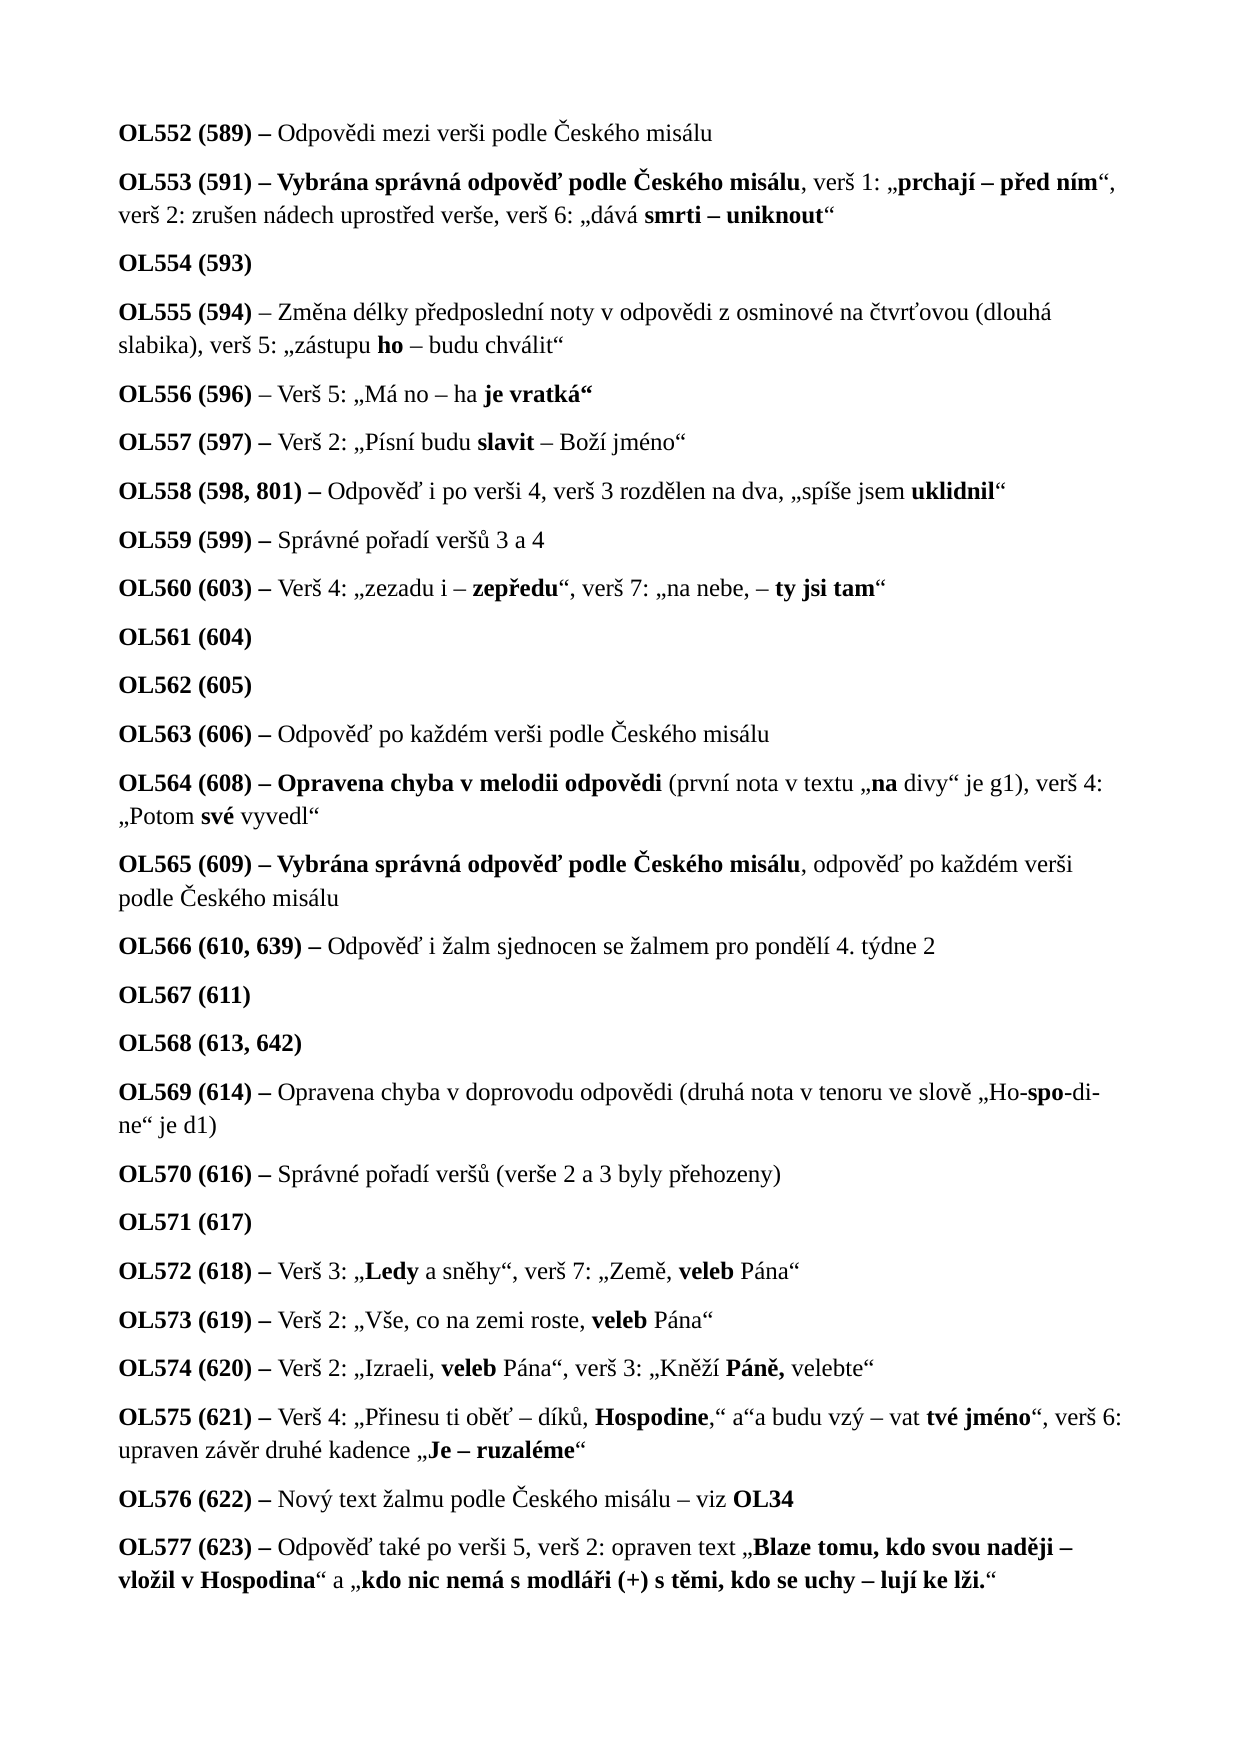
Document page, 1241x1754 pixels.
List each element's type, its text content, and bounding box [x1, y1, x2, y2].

text OL553 (591) – Vybrána správná odpověď podle Českého misálu, verš 1: „prchají – před ním“, verš 2: zrušen nádech uprostřed verše, verš 6: „dává smrti – uniknout“ [118, 167, 1122, 228]
text OL558 (598, 801) – Odpověď i po verši 4, verš 3 rozdělen na dva, „spíše jsem uklidnil“ [118, 476, 1122, 505]
text OL555 (594) – Změna délky předposlední noty v odpovědi z osminové na čtvrťovou (dlouhá slabika), verš 5: „zástupu ho – budu chválit“ [118, 297, 1122, 359]
text OL571 (617) [118, 1207, 1122, 1236]
text OL570 (616) – Správné pořadí veršů (verše 2 a 3 byly přehozeny) [118, 1159, 1122, 1188]
text OL566 (610, 639) – Odpověď i žalm sjednocen se žalmem pro pondělí 4. týdne 2 [118, 931, 1122, 960]
text OL569 (614) – Opravena chyba v doprovodu odpovědi (druhá nota v tenoru ve slově „Ho-spo-di-ne“ je d1) [118, 1077, 1122, 1139]
text OL559 (599) – Správné pořadí veršů 3 a 4 [118, 525, 1122, 553]
text OL556 (596) – Verš 5: „Má no – ha je vratká“ [118, 379, 1122, 407]
text OL567 (611) [118, 980, 1122, 1009]
text OL576 (622) – Nový text žalmu podle Českého misálu – viz OL34 [118, 1484, 1122, 1512]
text OL564 (608) – Opravena chyba v melodii odpovědi (první nota v textu „na divy“ je g1), verš 4: „Potom své vyvedl“ [118, 768, 1122, 830]
text OL577 (623) – Odpověď také po verši 5, verš 2: opraven text „Blaze tomu, kdo svou naději – vložil v Hospodina“ a „kdo nic nemá s modláři (+) s těmi, kdo se uchy – lují ke lži.“ [118, 1532, 1122, 1594]
text OL554 (593) [118, 248, 1122, 277]
text OL568 (613, 642) [118, 1028, 1122, 1057]
text OL573 (619) – Verš 2: „Vše, co na zemi roste, veleb Pána“ [118, 1305, 1122, 1333]
text OL560 (603) – Verš 4: „zezadu i – zepředu“, verš 7: „na nebe, – ty jsi tam“ [118, 573, 1122, 602]
text OL575 (621) – Verš 4: „Přinesu ti oběť – díků, Hospodine,“ a“a budu vzý – vat tvé jméno“, verš 6: upraven závěr druhé kadence „Je – ruzaléme“ [118, 1402, 1122, 1464]
text OL565 (609) – Vybrána správná odpověď podle Českého misálu, odpověď po každém verši podle Českého misálu [118, 849, 1122, 911]
text OL562 (605) [118, 671, 1122, 699]
text OL572 (618) – Verš 3: „Ledy a sněhy“, verš 7: „Země, veleb Pána“ [118, 1256, 1122, 1285]
text OL552 (589) – Odpovědi mezi verši podle Českého misálu [118, 118, 1122, 147]
text OL561 (604) [118, 622, 1122, 651]
text OL574 (620) – Verš 2: „Izraeli, veleb Pána“, verš 3: „Kněží Páně, velebte“ [118, 1353, 1122, 1382]
text OL557 (597) – Verš 2: „Písní budu slavit – Boží jméno“ [118, 427, 1122, 456]
text OL563 (606) – Odpověď po každém verši podle Českého misálu [118, 719, 1122, 748]
